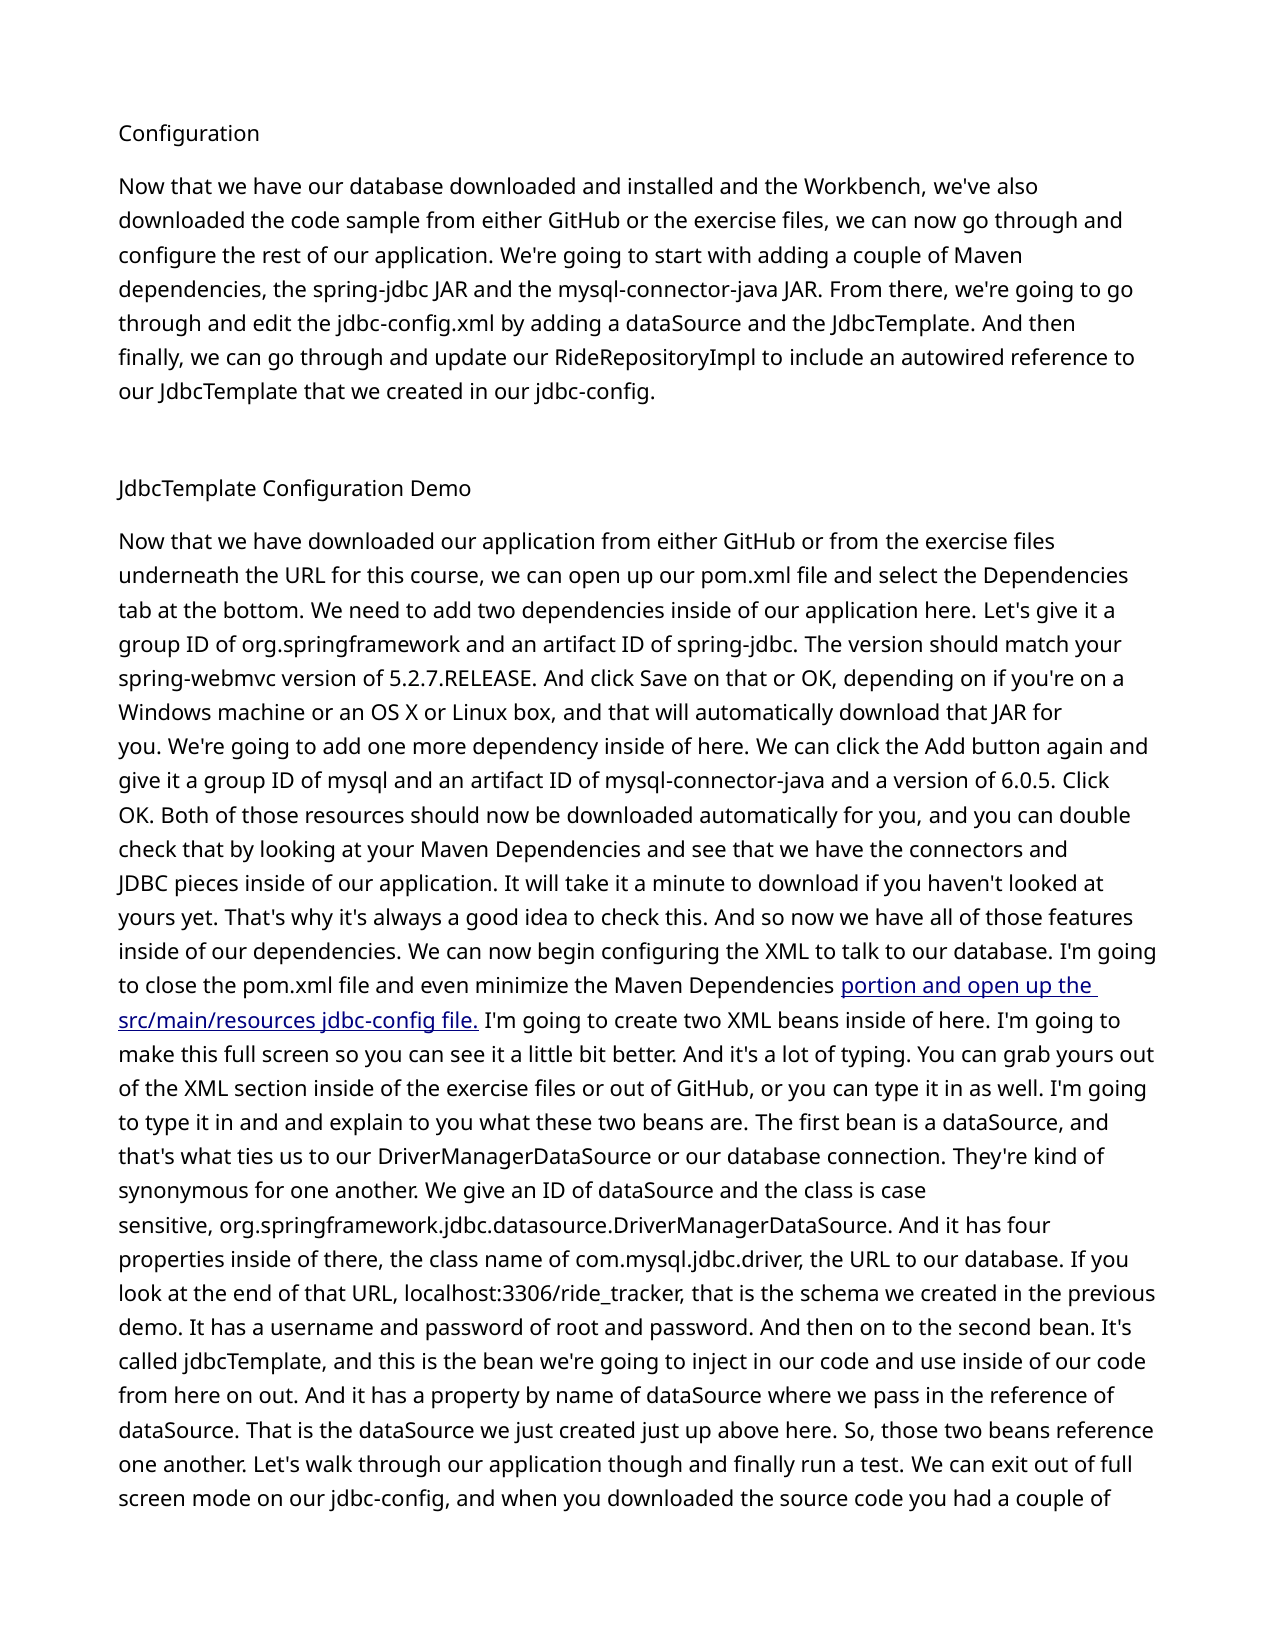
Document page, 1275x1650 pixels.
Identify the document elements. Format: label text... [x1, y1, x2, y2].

text Now that we have our database downloaded and installed and the Workbench, we've also downloaded the code sample from either GitHub or the exercise files, we can now go through and configure the rest of our application. We're going to start with adding a couple of Maven dependencies, the spring‑jdbc JAR and the mysql‑connector‑java JAR. From there, we're going to go through and edit the jdbc‑config.xml by adding a dataSource and the JdbcTemplate. And then finally, we can go through and update our RideRepositoryImpl to include an autowired reference to our JdbcTemplate that we created in our jdbc‑config. [118, 171, 1157, 406]
text Now that we have downloaded our application from either GitHub or from the exercise files underneath the URL for this course, we can open up our pom.xml file and select the Dependencies tab at the bottom. We need to add two dependencies inside of our application here. Let's give it a group ID of org.springframework and an artifact ID of spring‑jdbc. The version should match your spring‑webmvc version of 5.2.7.RELEASE. And click Save on that or OK, depending on if you're on a Windows machine or an OS X or Linux box, and that will automatically download that JAR for you. We're going to add one more dependency inside of here. We can click the Add button again and give it a group ID of mysql and an artifact ID of mysql‑connector‑java and a version of 6.0.5. Click OK. Both of those resources should now be downloaded automatically for you, and you can double check that by looking at your Maven Dependencies and see that we have the connectors and JDBC pieces inside of our application. It will take it a minute to download if you haven't looked at yours yet. That's why it's always a good idea to check this. And so now we have all of those features inside of our dependencies. We can now begin configuring the XML to talk to our database. I'm going to close the pom.xml file and even minimize the Maven Dependencies portion and open up the src/main/resources jdbc‑config file. I'm going to create two XML beans inside of here. I'm going to make this full screen so you can see it a little bit better. And it's a lot of typing. You can grab yours out of the XML section inside of the exercise files or out of GitHub, or you can type it in as well. I'm going to type it in and and explain to you what these two beans are. The first bean is a dataSource, and that's what ties us to our DriverManagerDataSource or our database connection. They're kind of synonymous for one another. We give an ID of dataSource and the class is case sensitive, org.springframework.jdbc.datasource.DriverManagerDataSource. And it has four properties inside of there, the class name of com.mysql.jdbc.driver, the URL to our database. If you look at the end of that URL, localhost:3306/ride_tracker, that is the schema we created in the previous demo. It has a username and password of root and password. And then on to the second bean. It's called jdbcTemplate, and this is the bean we're going to inject in our code and use inside of our code from here on out. And it has a property by name of dataSource where we pass in the reference of dataSource. That is the dataSource we just created just up above here. So, those two beans reference one another. Let's walk through our application though and finally run a test. We can exit out of full screen mode on our jdbc‑config, and when you downloaded the source code you had a couple of [118, 526, 1157, 1513]
subtitle Configuration [118, 118, 1157, 148]
subtitle JdbcTemplate Configuration Demo [118, 473, 1157, 503]
